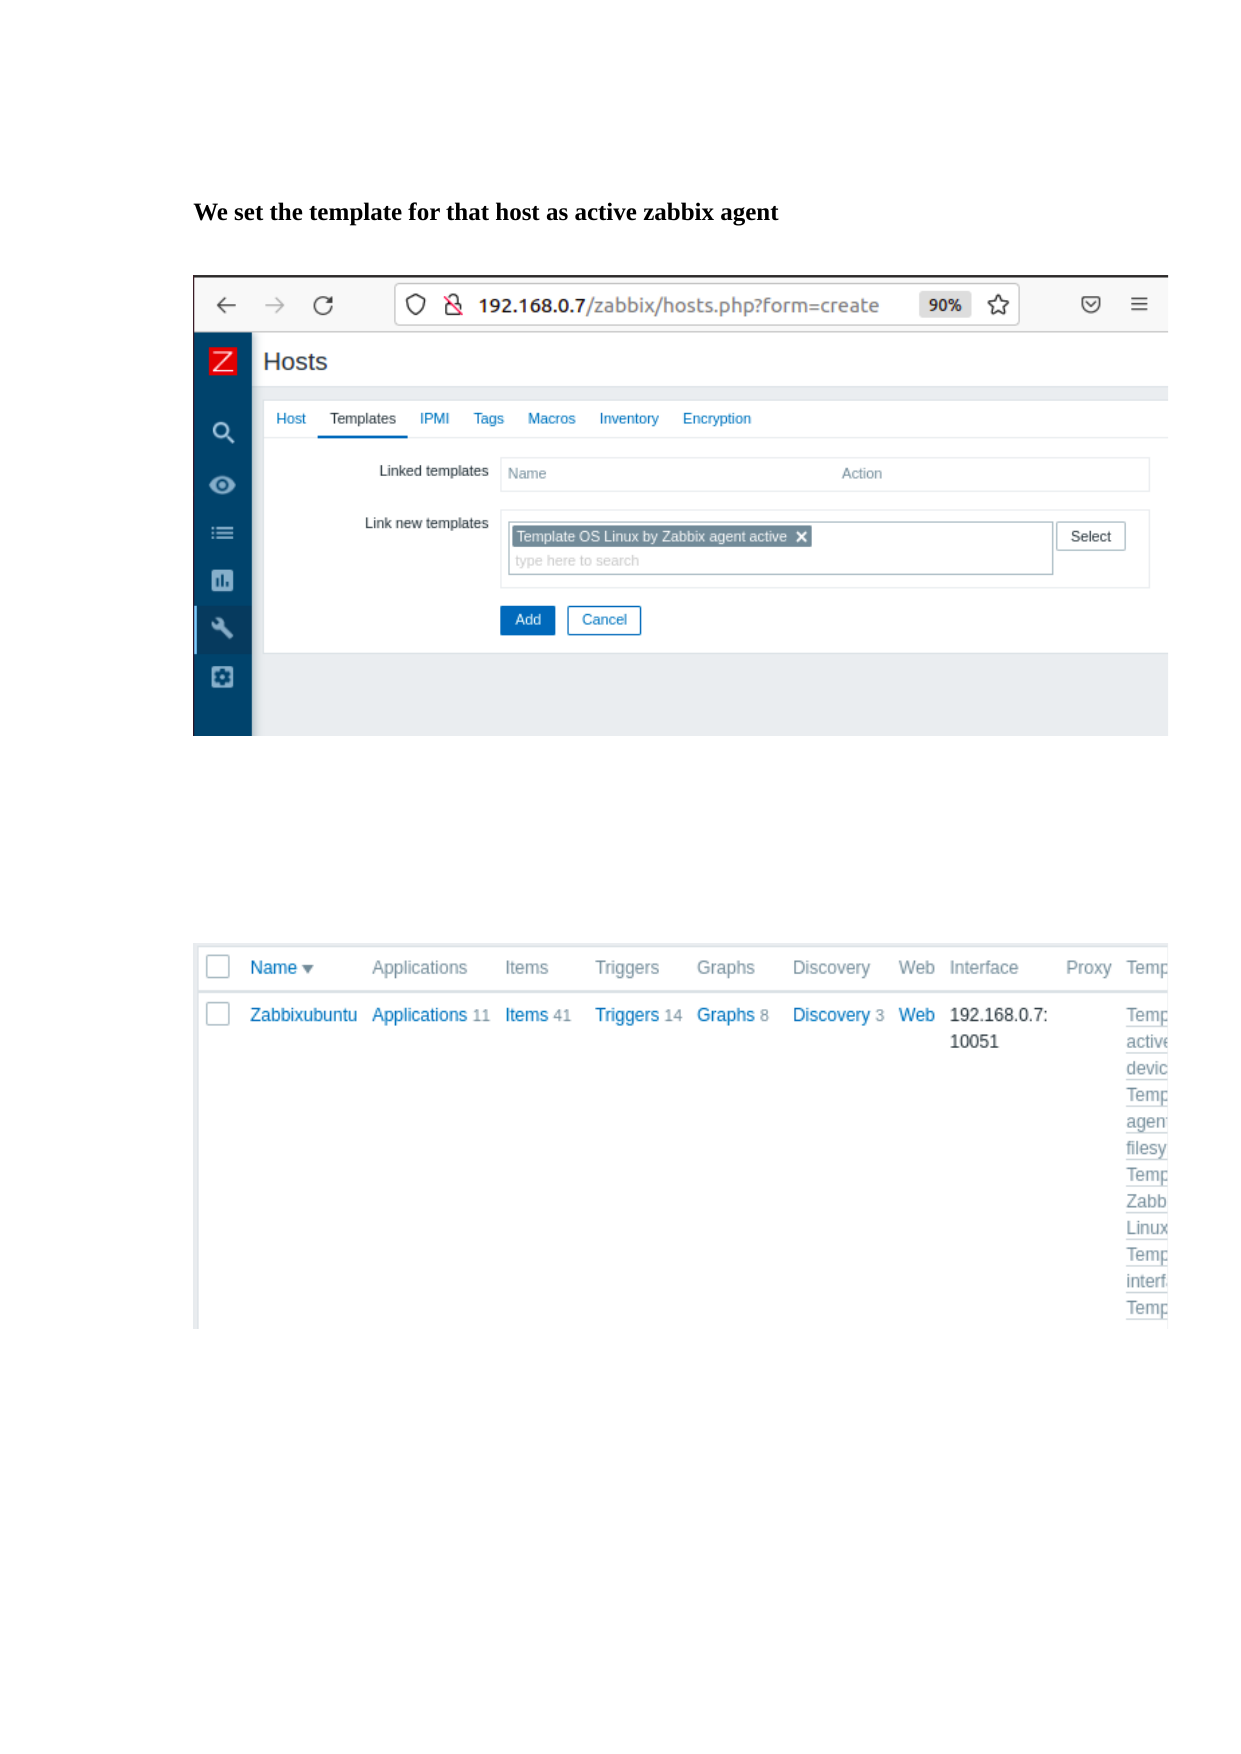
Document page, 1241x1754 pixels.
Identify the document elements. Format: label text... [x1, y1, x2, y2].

picture [193, 943, 1169, 1329]
text We set the template for that host as active zabbix agent [193, 197, 1122, 226]
picture [193, 275, 1169, 736]
